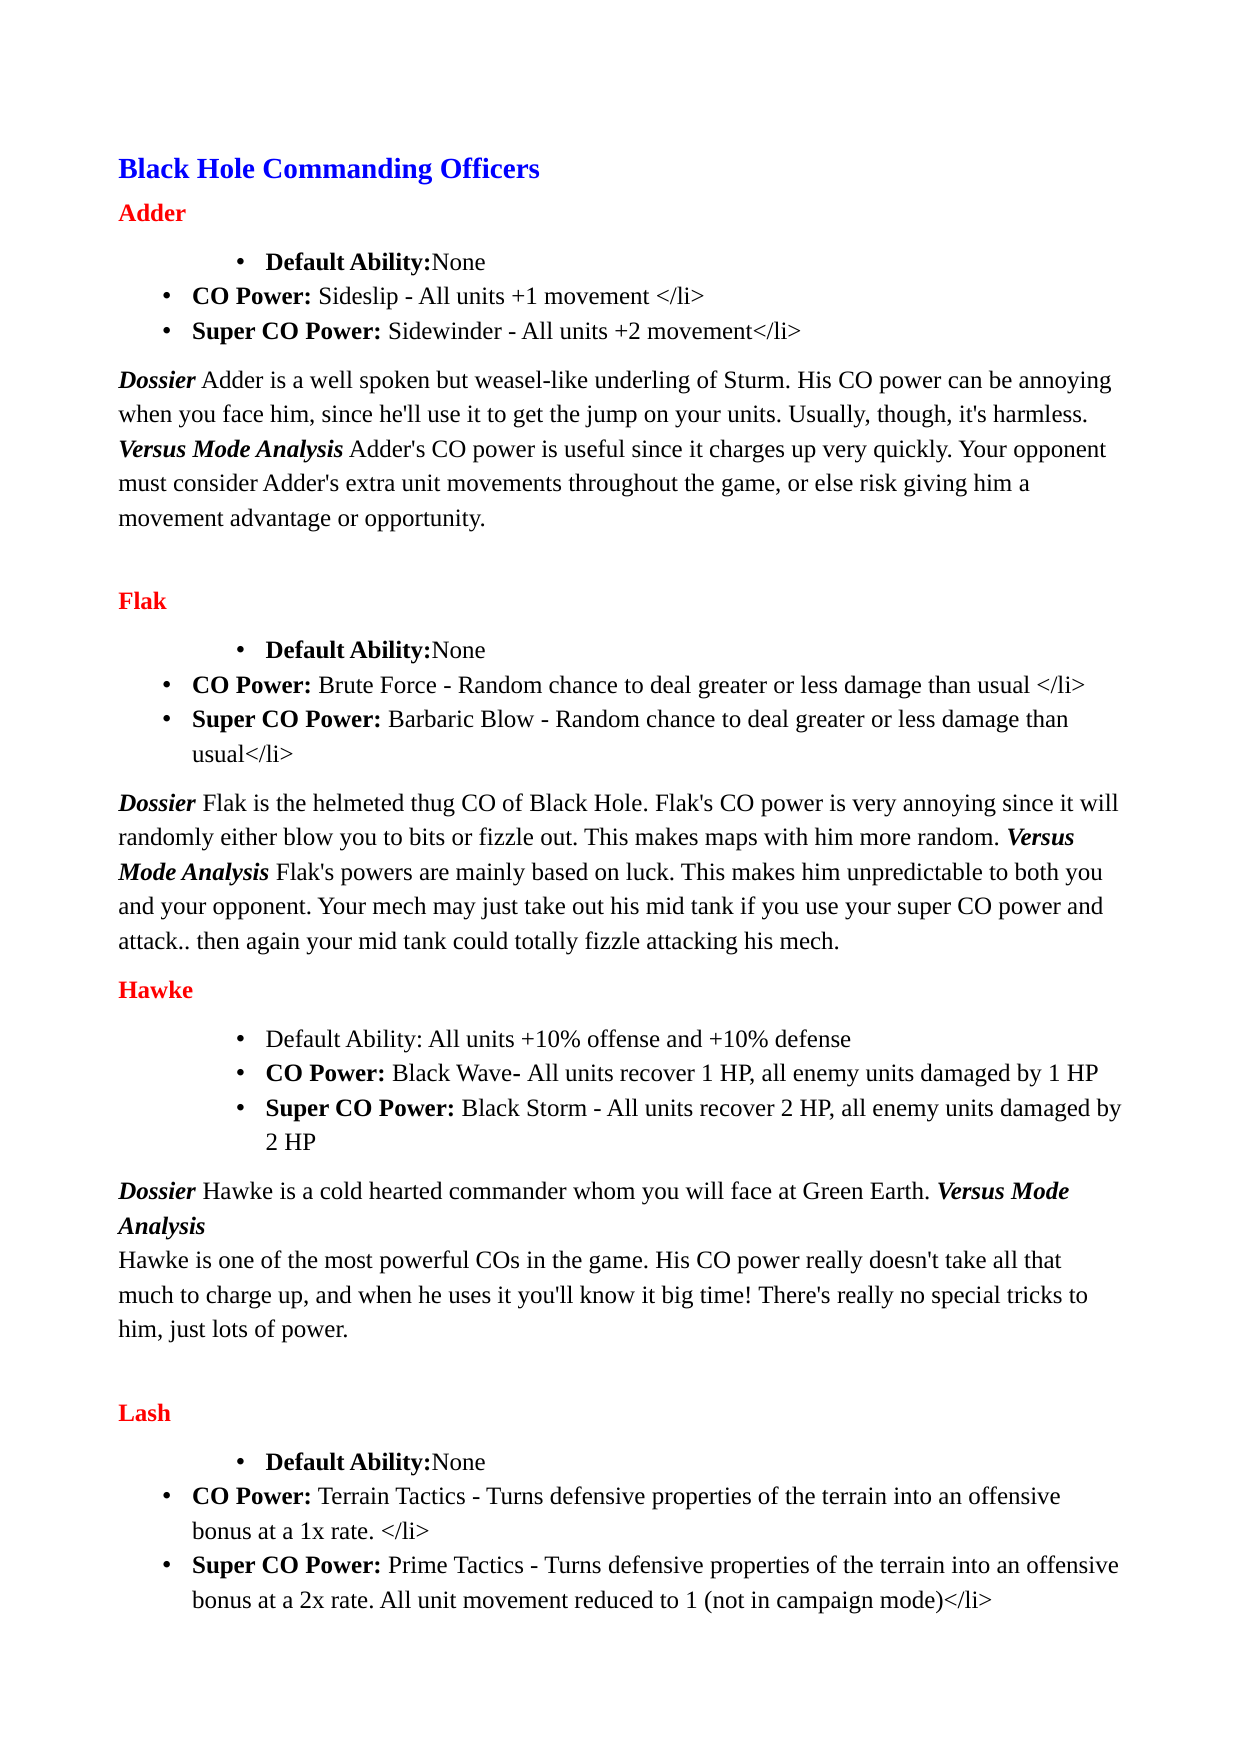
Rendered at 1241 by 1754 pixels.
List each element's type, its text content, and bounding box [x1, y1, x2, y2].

list Super CO Power: Sidewinder - All units +2 movement</li> [162, 316, 1122, 344]
list Default Ability:None [236, 247, 1122, 276]
text Dossier Adder is a well spoken but weasel-like underling of Sturm. His CO power can be annoying when you face him, since he'll use it to get the jump on your units. Usually, though, it's harmless. Versus Mode Analysis Adder's CO power is useful since it charges up very quickly. Your opponent must consider Adder's extra unit movements throughout the game, or else risk giving him a movement advantage or opportunity. [118, 365, 1122, 531]
list CO Power: Brute Force - Random chance to deal greater or less damage than usual </li> [162, 670, 1122, 698]
text Hawke [118, 975, 1122, 1003]
list Super CO Power: Prime Tactics - Turns defensive properties of the terrain into an offensive bonus at a 2x rate. All unit movement reduced to 1 (not in campaign mode)</li> [162, 1550, 1122, 1613]
list Super CO Power: Black Storm - All units recover 2 HP, all enemy units damaged by 2 HP [236, 1093, 1122, 1156]
text Dossier Flak is the helmeted thug CO of Black Hole. Flak's CO power is very annoying since it will randomly either blow you to bits or fizzle out. This makes maps with him more random. Versus Mode Analysis Flak's powers are mainly based on luck. This makes him unpredictable to both you and your opponent. Your mech may just take out his mid tank if you use your super CO power and attack.. then again your mid tank could totally fizzle attacking his mech. [118, 788, 1122, 954]
list Default Ability: All units +10% offense and +10% defense [236, 1024, 1122, 1053]
list Default Ability:None [236, 635, 1122, 664]
text Lash [118, 1363, 1122, 1427]
list Default Ability:None [236, 1447, 1122, 1476]
list CO Power: Black Wave- All units recover 1 HP, all enemy units damaged by 1 HP [236, 1058, 1122, 1087]
subtitle Black Hole Commanding Officers [118, 118, 1122, 185]
list CO Power: Terrain Tactics - Turns defensive properties of the terrain into an offensive bonus at a 1x rate. </li> [162, 1481, 1122, 1544]
text Adder [118, 198, 1122, 226]
list Super CO Power: Barbaric Blow - Random chance to deal greater or less damage than usual</li> [162, 704, 1122, 767]
list CO Power: Sideslip - All units +1 movement </li> [162, 281, 1122, 310]
text Dossier Hawke is a cold hearted commander whom you will face at Green Earth. Versus Mode Analysis Hawke is one of the most powerful COs in the game. His CO power really doesn't take all that much to charge up, and when he uses it you'll know it big time! There's really no special tricks to him, just lots of power. [118, 1176, 1122, 1343]
text Flak [118, 552, 1122, 615]
